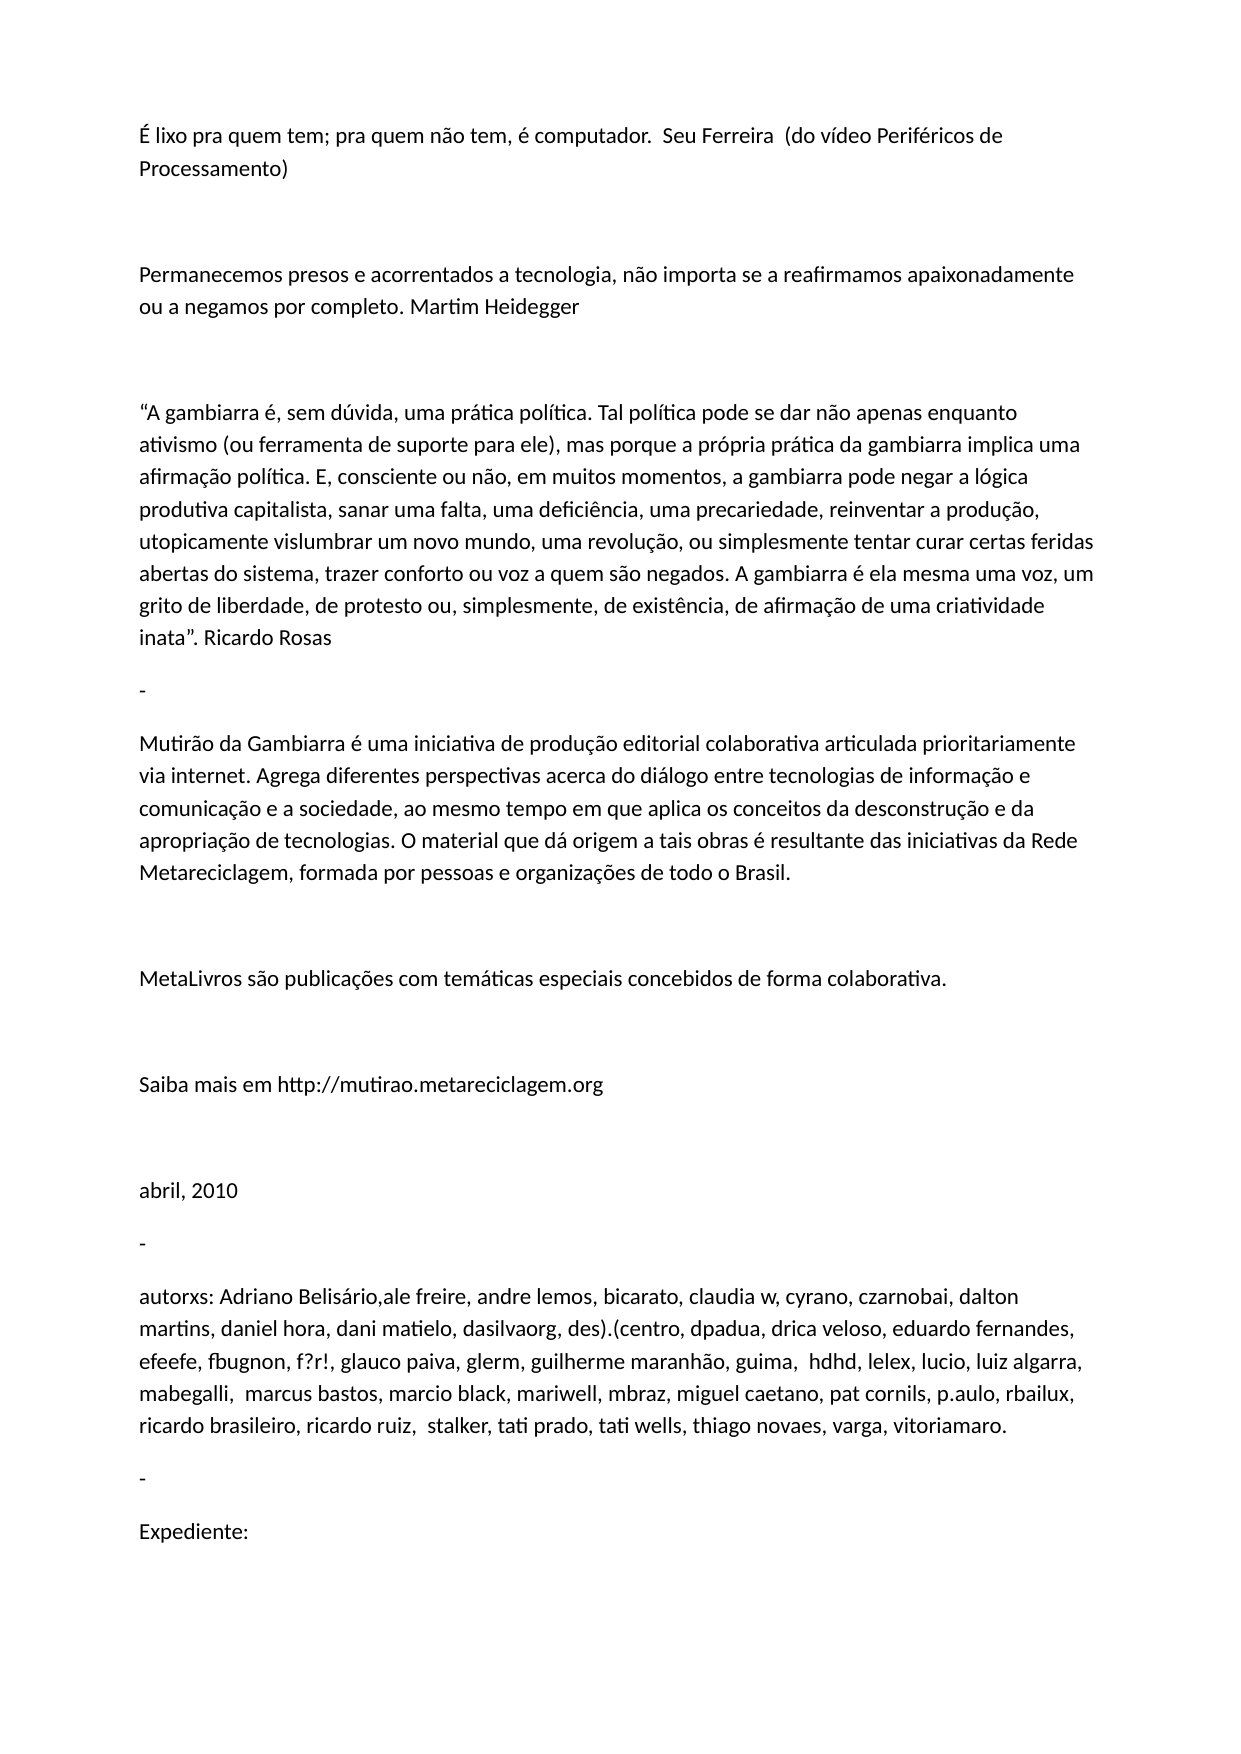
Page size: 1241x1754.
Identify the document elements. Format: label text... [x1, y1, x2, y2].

text É lixo pra quem tem; pra quem não tem, é computador. Seu Ferreira (do vídeo Periféricos de Processamento) [139, 122, 1101, 182]
text Expediente: [139, 1517, 1101, 1545]
text “A gambiarra é, sem dúvida, uma prática política. Tal política pode se dar não apenas enquanto ativismo (ou ferramenta de suporte para ele), mas porque a própria prática da gambiarra implica uma afirmação política. E, consciente ou não, em muitos momentos, a gambiarra pode negar a lógica produtiva capitalista, sanar uma falta, uma deficiência, uma precariedade, reinventar a produção, utopicamente vislumbrar um novo mundo, uma revolução, ou simplesmente tentar curar certas feridas abertas do sistema, trazer conforto ou voz a quem são negados. A gambiarra é ela mesma uma voz, um grito de liberdade, de protesto ou, simplesmente, de existência, de afirmação de uma criatividade inata”. Ricardo Rosas [139, 398, 1101, 651]
text - [139, 1464, 1101, 1492]
text autorxs: Adriano Belisário,ale freire, andre lemos, bicarato, claudia w, cyrano, czarnobai, dalton martins, daniel hora, dani matielo, dasilvaorg, des).(centro, dpadua, drica veloso, eduardo fernandes, efeefe, fbugnon, f?r!, glauco paiva, glerm, guilherme maranhão, guima, hdhd, lelex, lucio, luiz algarra, mabegalli, marcus bastos, marcio black, mariwell, mbraz, miguel caetano, pat cornils, p.aulo, rbailux, ricardo brasileiro, ricardo ruiz, stalker, tati prado, tati wells, thiago novaes, varga, vitoriamaro. [139, 1282, 1101, 1439]
text Mutirão da Gambiarra é uma iniciativa de produção editorial colaborativa articulada prioritariamente via internet. Agrega diferentes perspectivas acerca do diálogo entre tecnologias de informação e comunicação e a sociedade, ao mesmo tempo em que aplica os conceitos da desconstrução e da apropriação de tecnologias. O material que dá origem a tais obras é resultante das iniciativas da Rede Metareciclagem, formada por pessoas e organizações de todo o Brasil. [139, 729, 1101, 886]
text abril, 2010 [139, 1176, 1101, 1204]
text - [139, 676, 1101, 704]
text Permanecemos presos e acorrentados a tecnologia, não importa se a reafirmamos apaixonadamente ou a negamos por completo. Martim Heidegger [139, 260, 1101, 320]
text - [139, 1229, 1101, 1257]
text MetaLivros são publicações com temáticas especiais concebidos de forma colaborativa. [139, 964, 1101, 992]
text Saiba mais em http://mutirao.metareciclagem.org [139, 1070, 1101, 1098]
